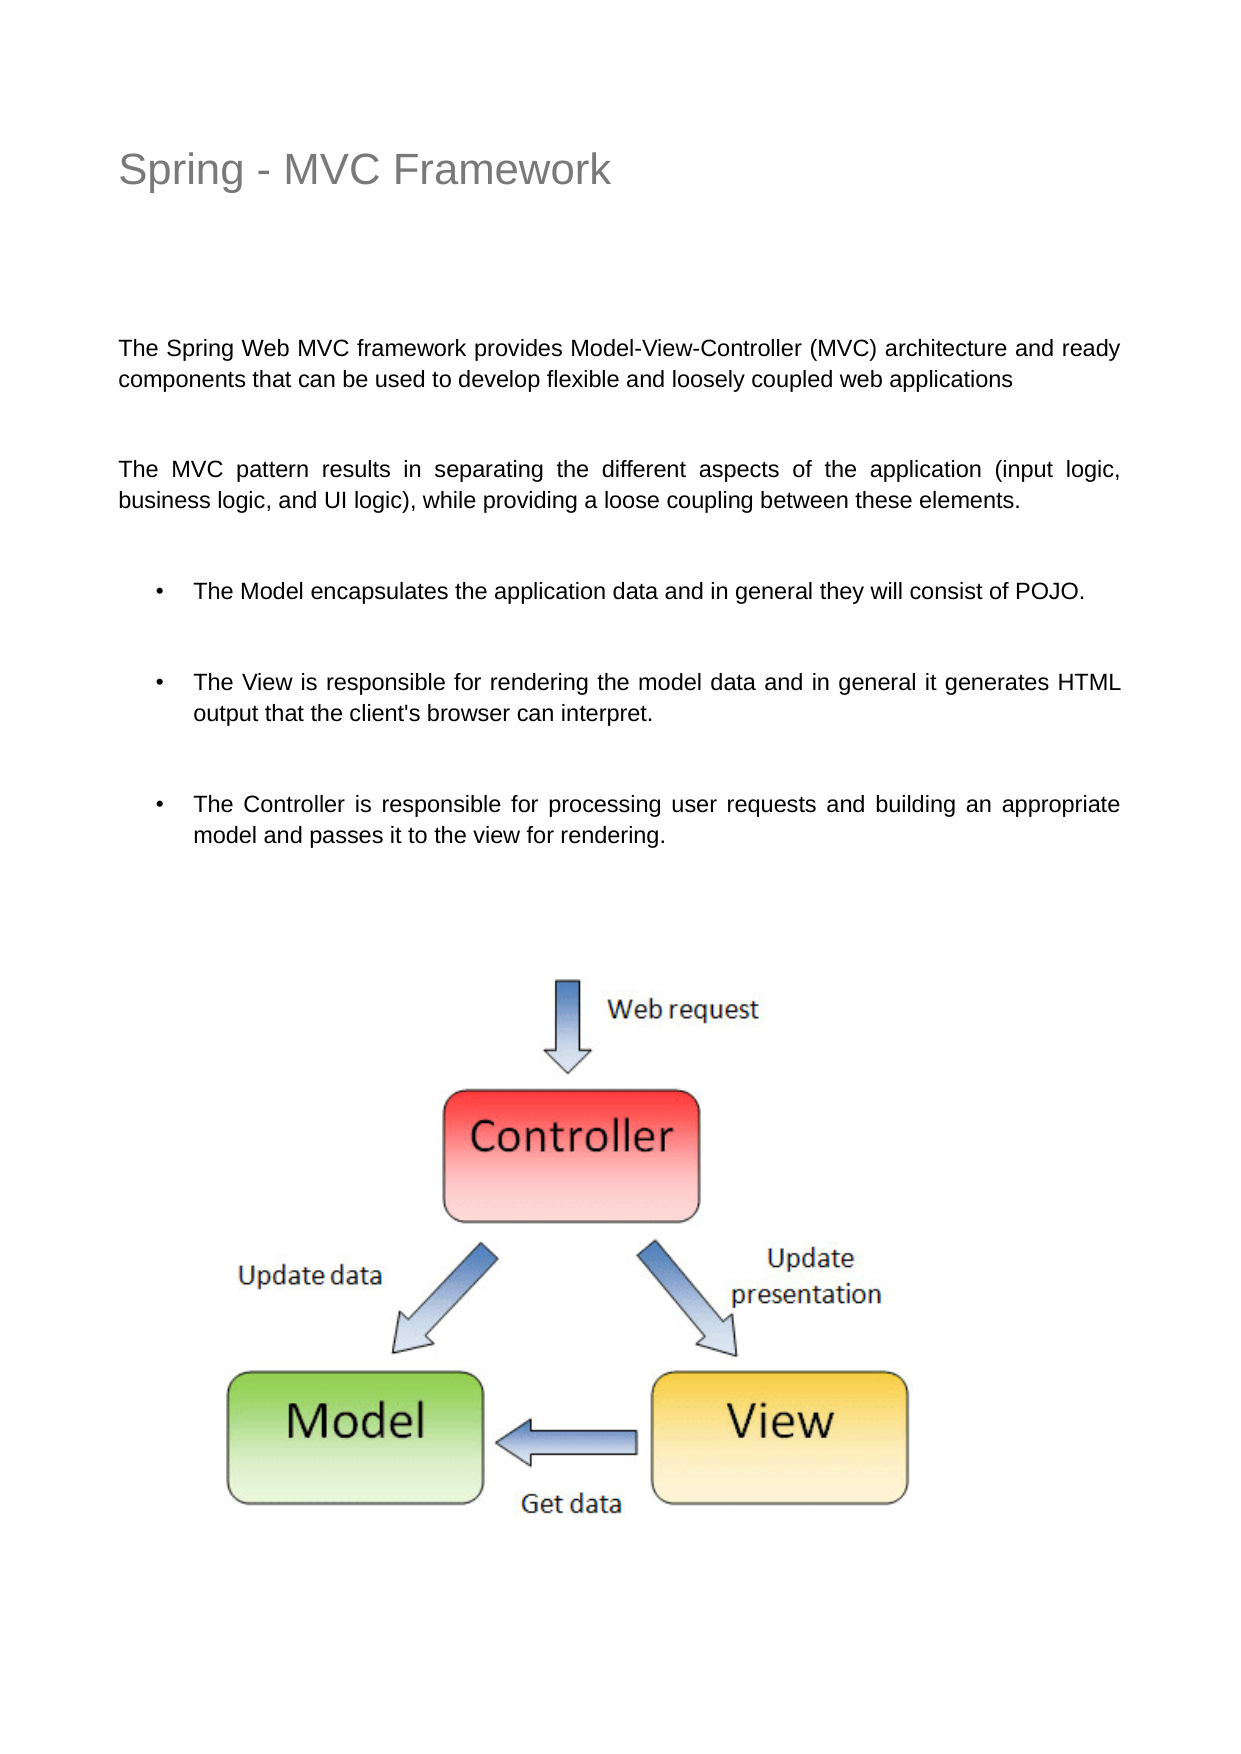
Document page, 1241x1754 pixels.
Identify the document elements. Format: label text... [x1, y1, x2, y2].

list The Controller is responsible for processing user requests and building an appropriate model and passes it to the view for rendering. [156, 791, 1122, 848]
text The Spring Web MVC framework provides Model-View-Controller (MVC) architecture and ready components that can be used to develop flexible and loosely coupled web applications [118, 334, 1122, 392]
picture [225, 978, 914, 1521]
text The MVC pattern results in separating the different aspects of the application (input logic, business logic, and UI logic), while providing a loose coupling between these elements. [118, 456, 1122, 513]
subtitle Spring - MVC Framework [118, 143, 1122, 193]
list The View is responsible for rendering the model data and in general it generates HTML output that the client's browser can interpret. [156, 669, 1122, 727]
list The Model encapsulates the application data and in general they will consist of POJO. [156, 577, 1122, 604]
